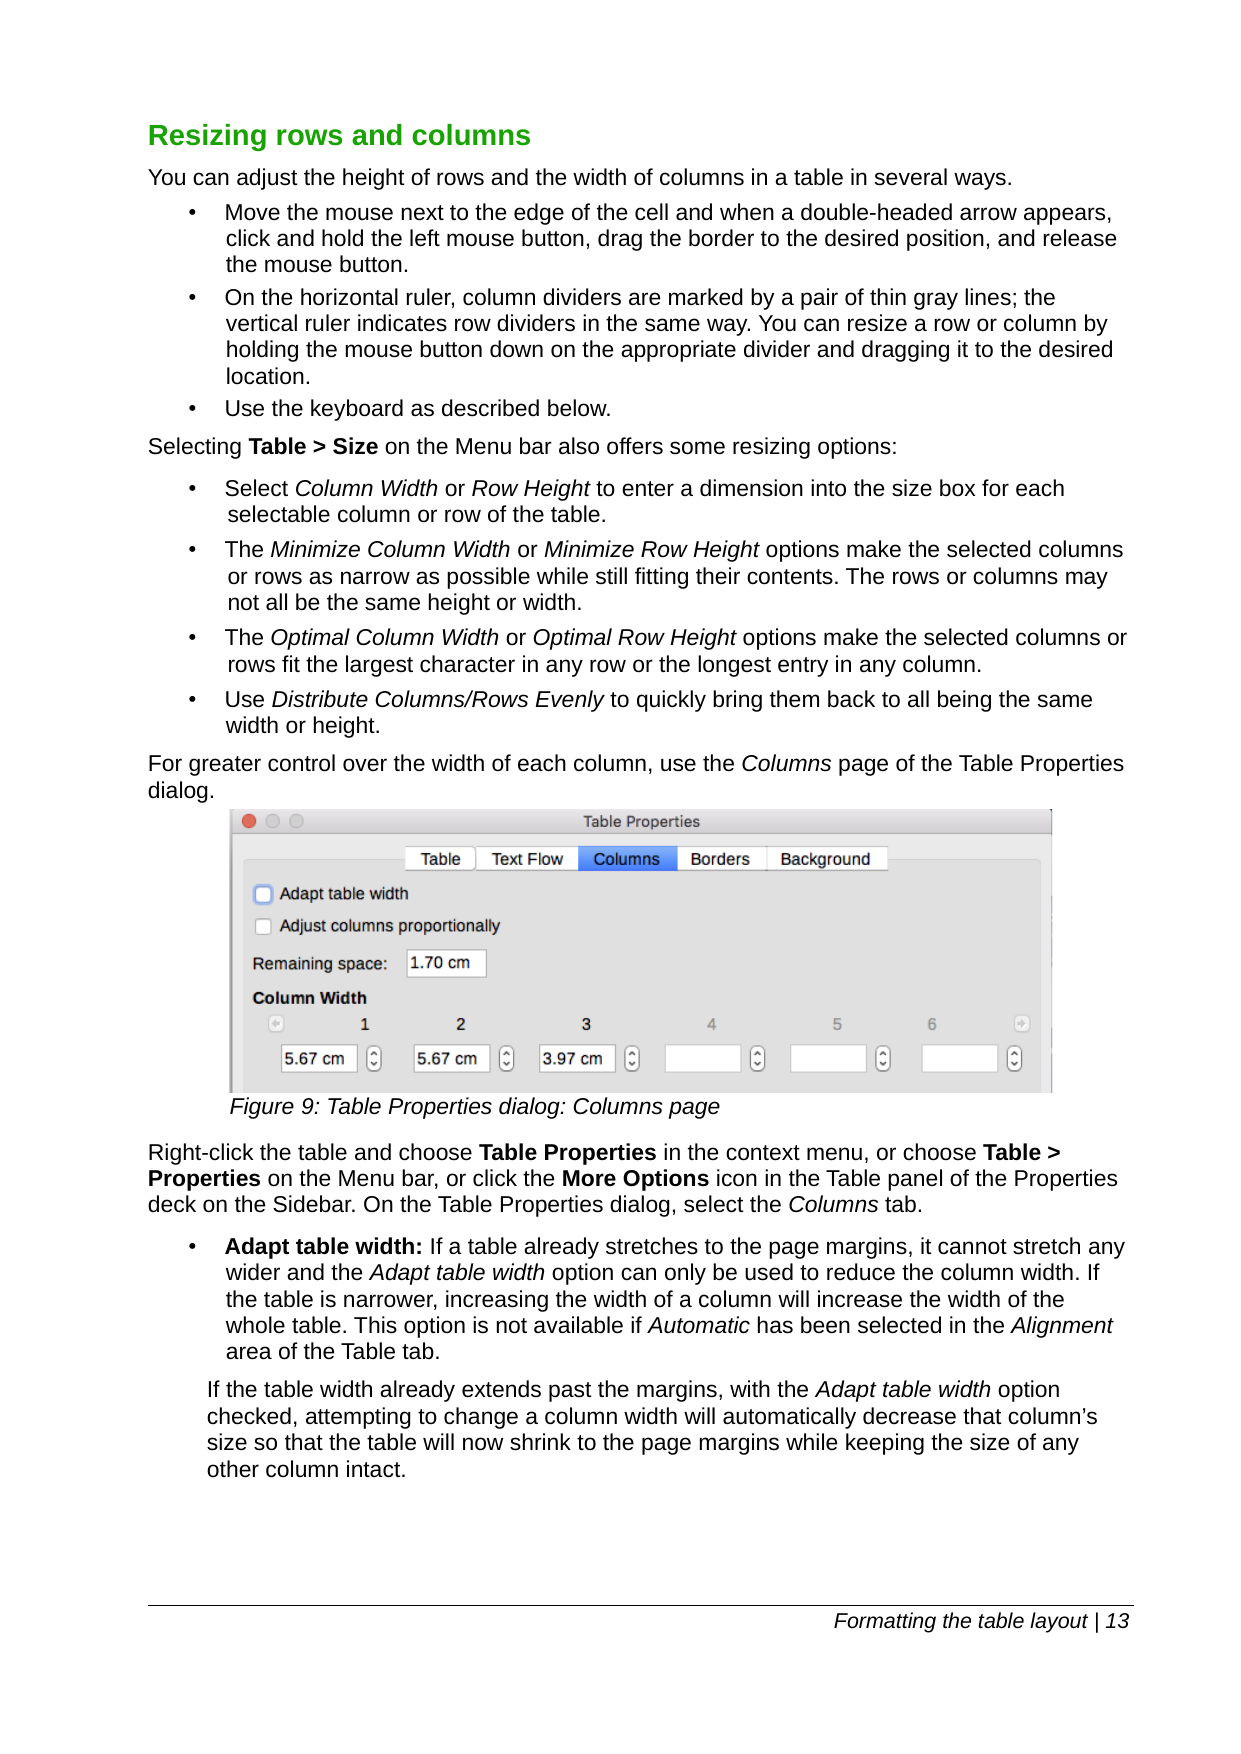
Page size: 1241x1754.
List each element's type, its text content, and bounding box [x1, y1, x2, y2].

list Right-click the table and choose Table Properties in the context menu, or choose Table > Properties on the Menu bar, or click the More Options icon in the Table panel of the Properties deck on the Sidebar. On the Table Properties dialog, select the Columns tab. [148, 1138, 1134, 1217]
text For greater control over the width of each column, use the Columns page of the Table Properties dialog. [148, 750, 1134, 803]
list Use the keyboard as described below. [185, 392, 1134, 424]
list Use Distribute Columns/Rows Evenly to quickly bring them back to all being the same width or height. [185, 683, 1134, 742]
text Figure 9: Table Properties dialog: Columns page [229, 1093, 1052, 1119]
list Adapt table width: If a table already stretches to the page margins, it cannot stretch any wider and the Adapt table width option can only be used to reduce the column width. If the table is narrower, increasing the width of a column will increase the width of the whole table. This option is not available if Automatic has been selected in the Alignment area of the Table tab. [185, 1230, 1134, 1368]
list The Optimal Column Width or Optimal Row Height options make the selected columns or rows fit the largest character in any row or the longest entry in any column. [185, 621, 1134, 677]
list The Minimize Column Width or Minimize Row Height options make the selected columns or rows as narrow as possible while still fitting their contents. The rows or columns may not all be the same height or width. [185, 533, 1134, 616]
list You can adjust the height of rows and the width of columns in a table in several ways. [148, 163, 1134, 190]
list Move the mouse next to the edge of the cell and when a double-headed arrow appears, click and hold the left mouse button, drag the border to the desired position, and release the mouse button. [185, 196, 1134, 278]
list Selecting Table > Size on the Menu bar also offers some resizing options: [148, 433, 1134, 459]
text If the table width already extends past the margins, with the Adapt table width option checked, attempting to change a column width will automatically decrease that column’s size so that the table will now shrink to the page margins while keeping the size of any other column intact. [207, 1376, 1134, 1482]
list Select Column Width or Row Height to enter a dimension into the size box for each selectable column or row of the table. [185, 472, 1134, 528]
subtitle Resizing rows and columns [148, 118, 1134, 152]
list On the horizontal ruler, column dividers are marked by a pair of thin gray lines; the vertical ruler indicates row dividers in the same way. You can resize a row or column by holding the mouse button down on the appropriate divider and dragging it to the desired location. [185, 281, 1134, 389]
picture [229, 809, 1053, 1093]
